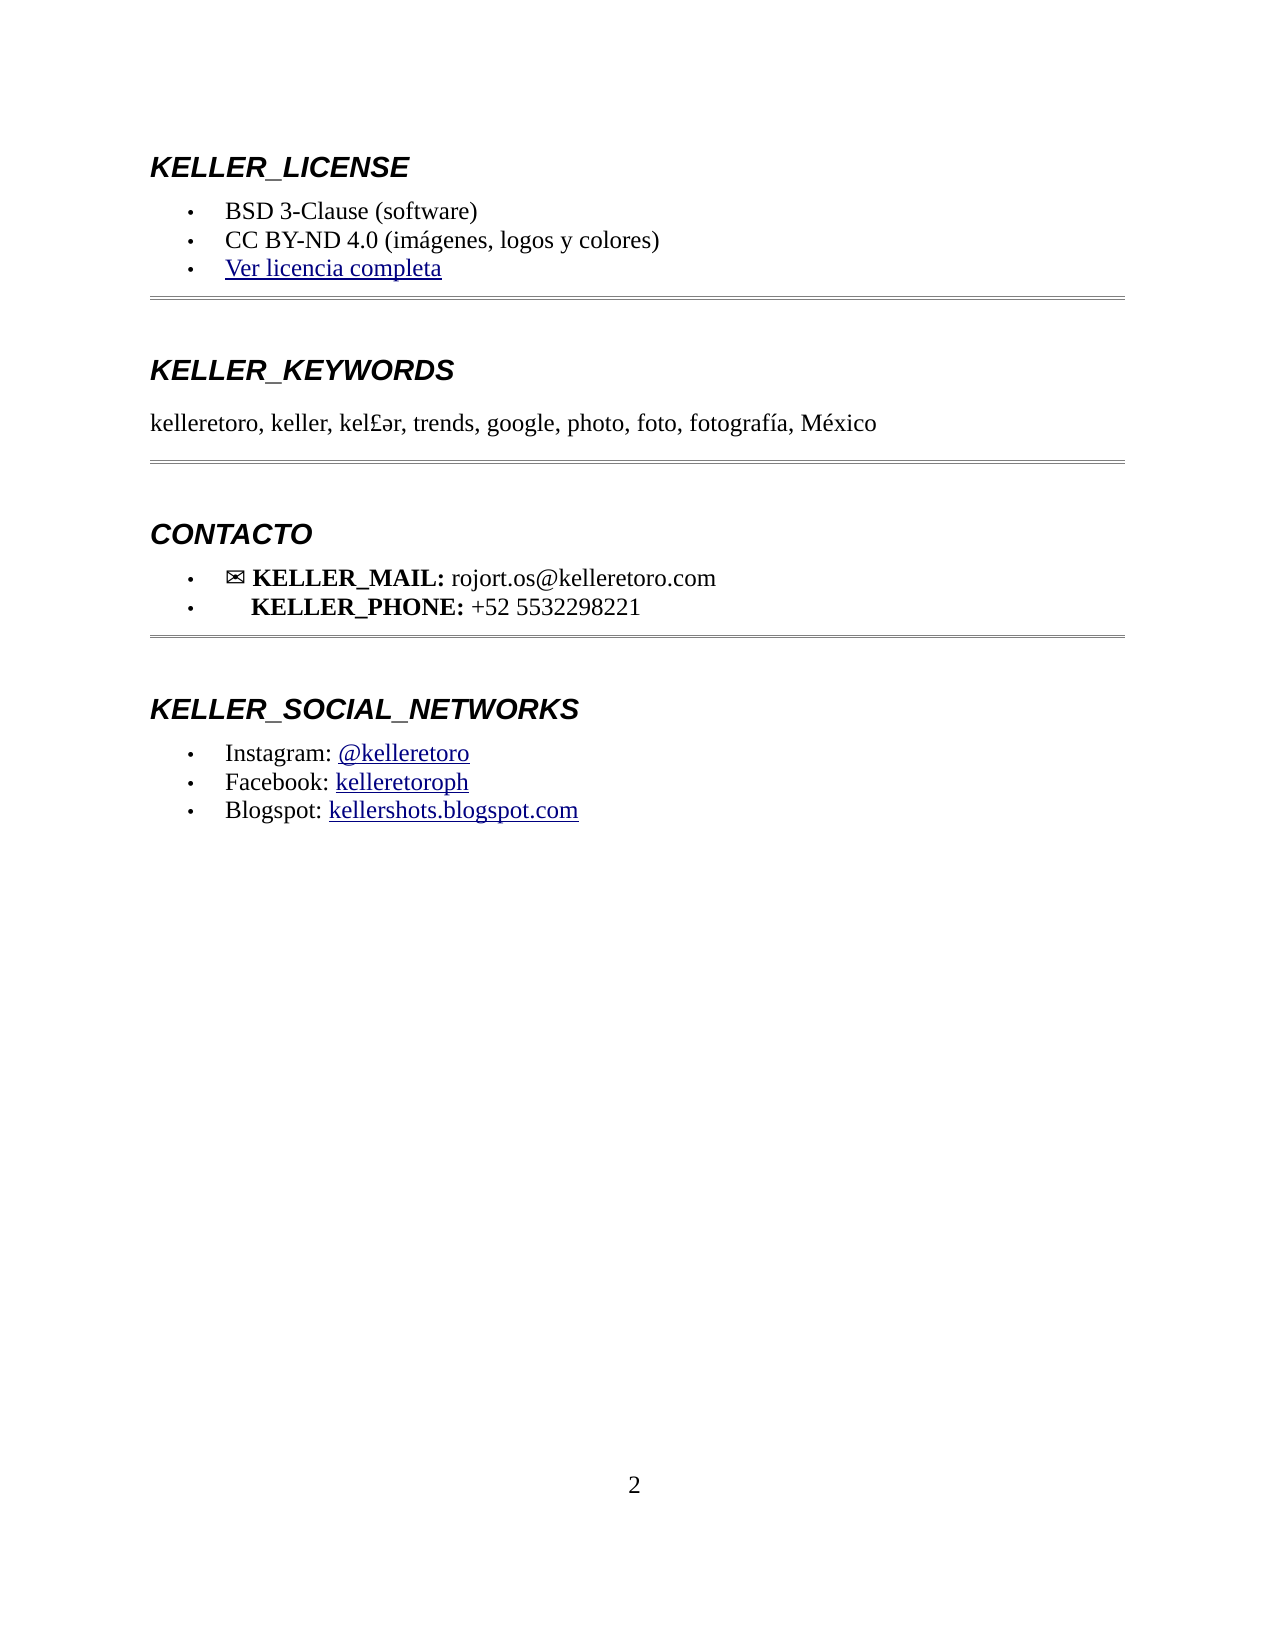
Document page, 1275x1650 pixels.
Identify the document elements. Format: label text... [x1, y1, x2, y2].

list CC BY-ND 4.0 (imágenes, logos y colores) [187, 225, 1125, 253]
list Instagram: @kelleretoro [187, 738, 1125, 767]
subtitle KELLER_KEYWORDS [150, 353, 1125, 387]
list BSD 3-Clause (software) [187, 196, 1125, 225]
list Blogspot: kellershots.blogspot.com [187, 796, 1125, 824]
subtitle KELLER_LICENSE [150, 150, 1125, 183]
subtitle CONTACTO [150, 517, 1125, 551]
subtitle KELLER_SOCIAL_NETWORKS [150, 692, 1125, 726]
list 📱 KELLER_PHONE: +52 5532298221 [187, 592, 1125, 621]
list Ver licencia completa [187, 253, 1125, 282]
list ✉️ KELLER_MAIL: rojort.os@kelleretoro.com [187, 563, 1125, 592]
list Facebook: kelleretoroph [187, 767, 1125, 796]
text kelleretoro, keller, kel£ǝr, trends, google, photo, foto, fotografía, México [150, 408, 1125, 437]
